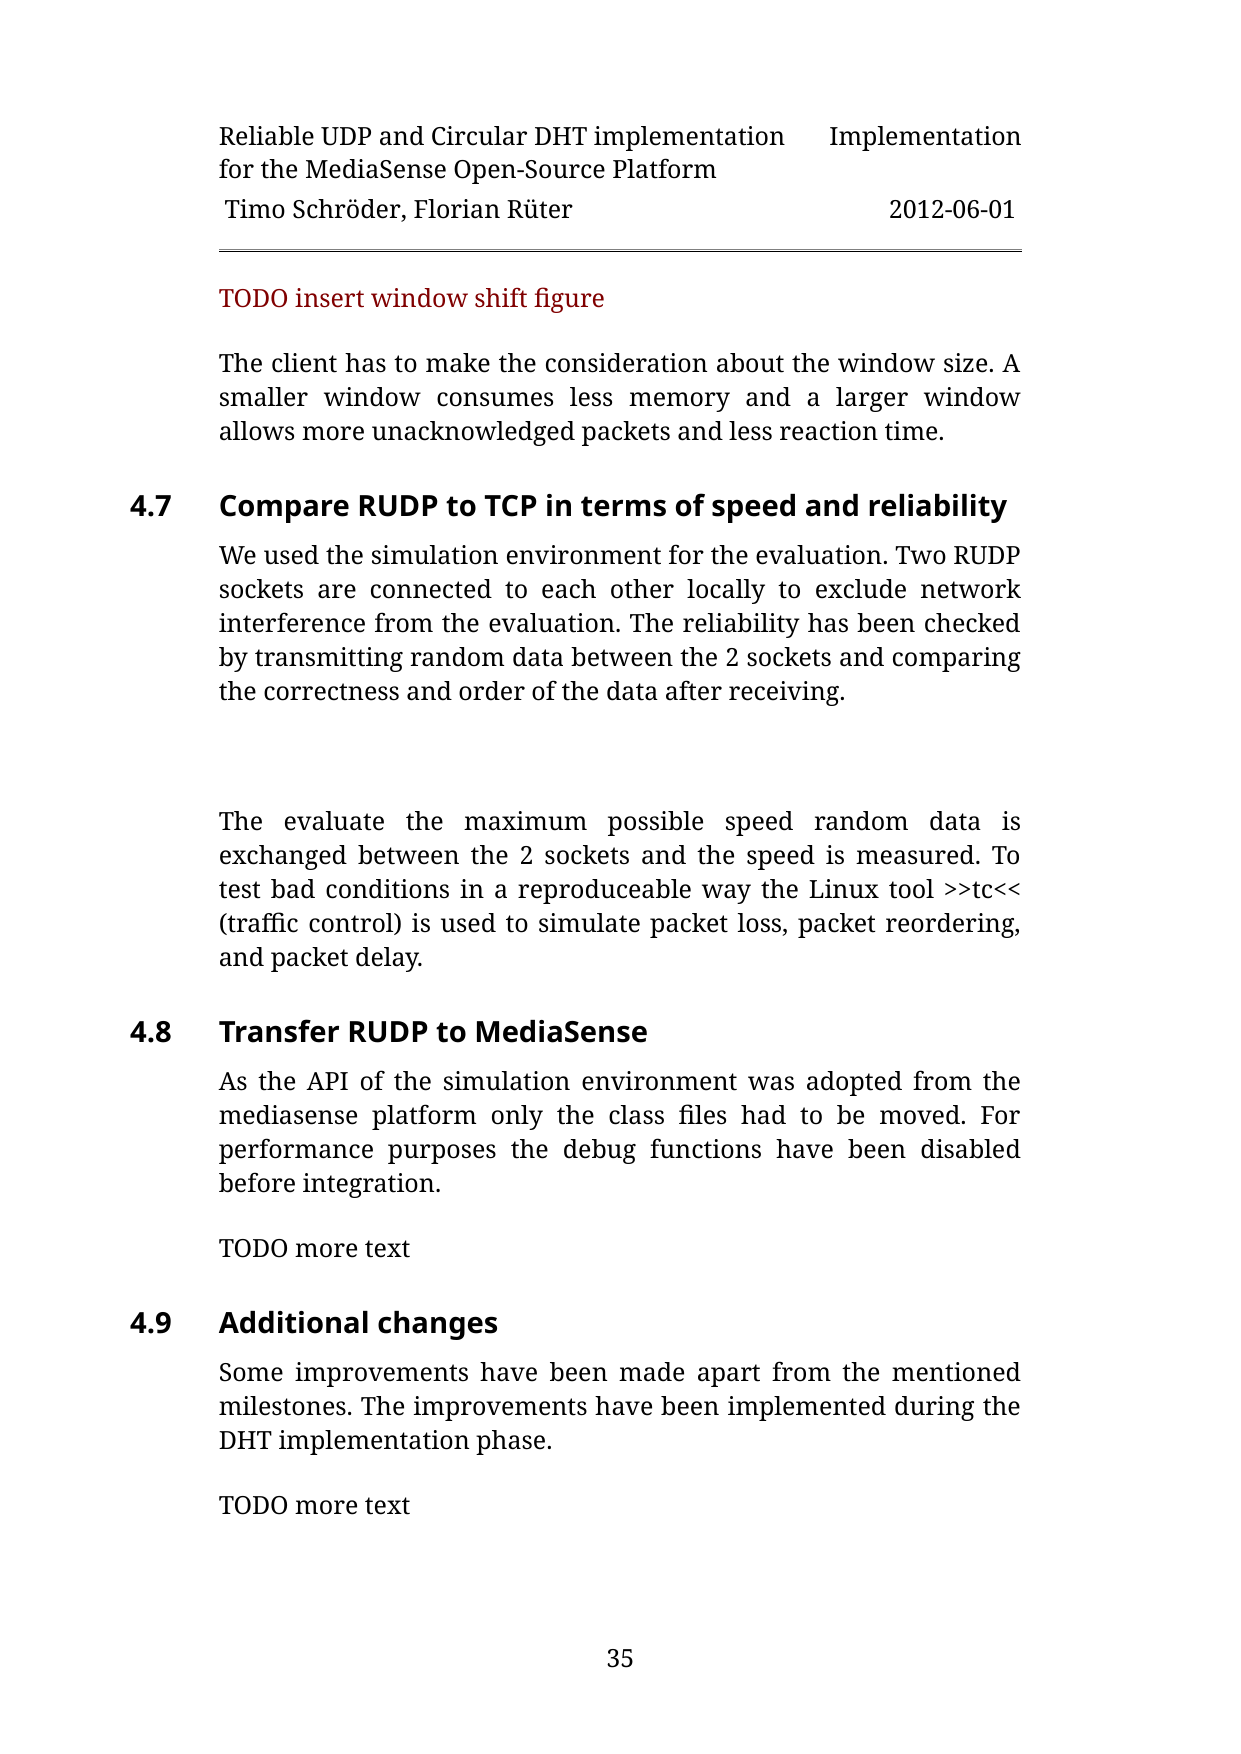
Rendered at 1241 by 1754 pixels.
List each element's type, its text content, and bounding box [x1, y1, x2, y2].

text The client has to make the consideration about the window size. A smaller window consumes less memory and a larger window allows more unacknowledged packets and less reaction time. [218, 346, 1022, 448]
text As the API of the simulation environment was adopted from the mediasense platform only the class files had to be moved. For performance purposes the debug functions have been disabled before integration. [218, 1064, 1022, 1200]
subtitle Additional changes [130, 1302, 1022, 1342]
text We used the simulation environment for the evaluation. Two RUDP sockets are connected to each other locally to exclude network interference from the evaluation. The reliability has been checked by transmitting random data between the 2 sockets and comparing the correctness and order of the data after receiving. [218, 538, 1022, 708]
text TODO more text [218, 1231, 1022, 1265]
text Some improvements have been made apart from the mentioned milestones. The improvements have been implemented during the DHT implementation phase. [218, 1354, 1022, 1457]
text TODO insert window shift figure [218, 281, 1022, 315]
text The evaluate the maximum possible speed random data is exchanged between the 2 sockets and the speed is measured. To test bad conditions in a reproduceable way the Linux tool >>tc<< (traffic control) is used to simulate packet loss, packet reordering, and packet delay. [218, 803, 1022, 974]
subtitle Transfer RUDP to MediaSense [130, 1011, 1022, 1051]
subtitle Compare RUDP to TCP in terms of speed and reliability [130, 485, 1022, 524]
text TODO more text [218, 1487, 1022, 1522]
